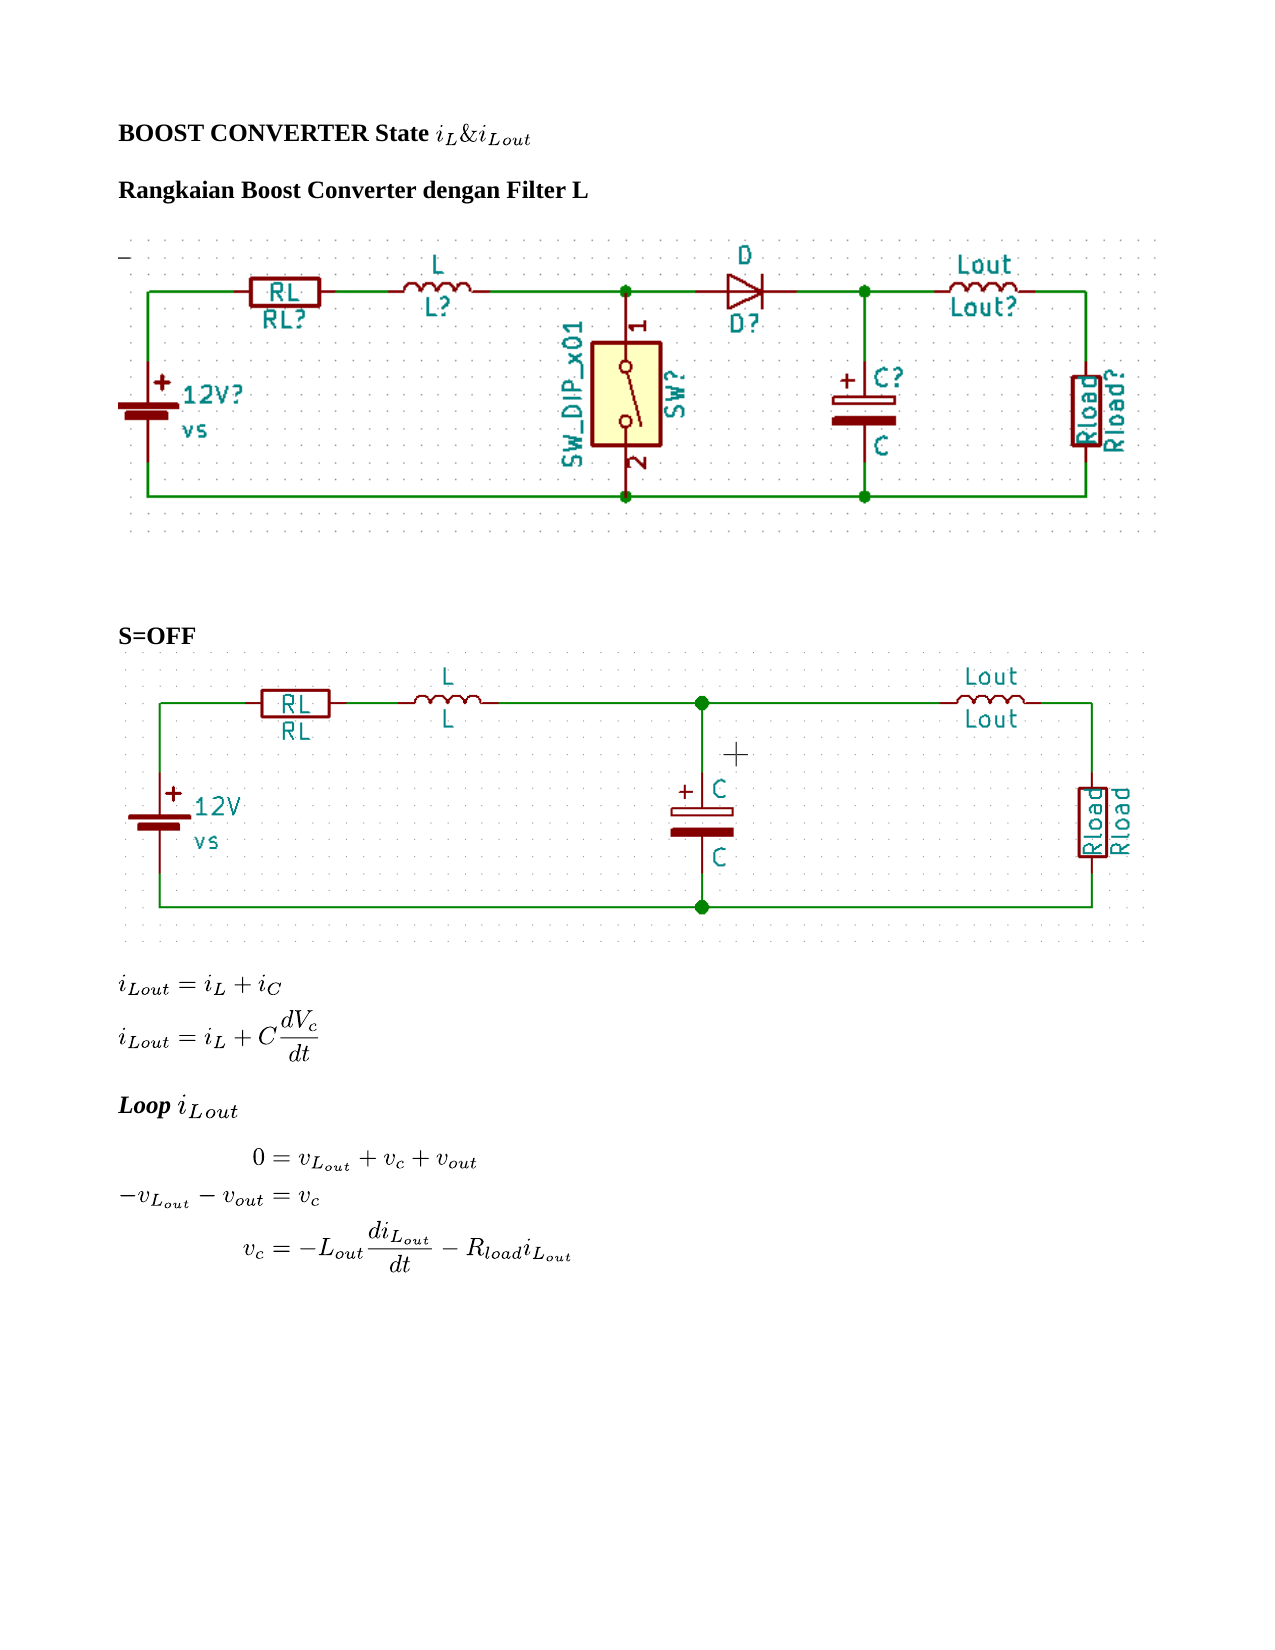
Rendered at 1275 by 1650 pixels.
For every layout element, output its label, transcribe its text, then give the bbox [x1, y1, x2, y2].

text Rangkaian Boost Converter dengan Filter L [118, 176, 1157, 204]
text Loop [118, 1091, 1157, 1119]
text BOOST CONVERTER State [118, 118, 1157, 147]
picture [118, 233, 1157, 535]
picture [118, 649, 1157, 946]
text S=OFF [118, 621, 1157, 649]
